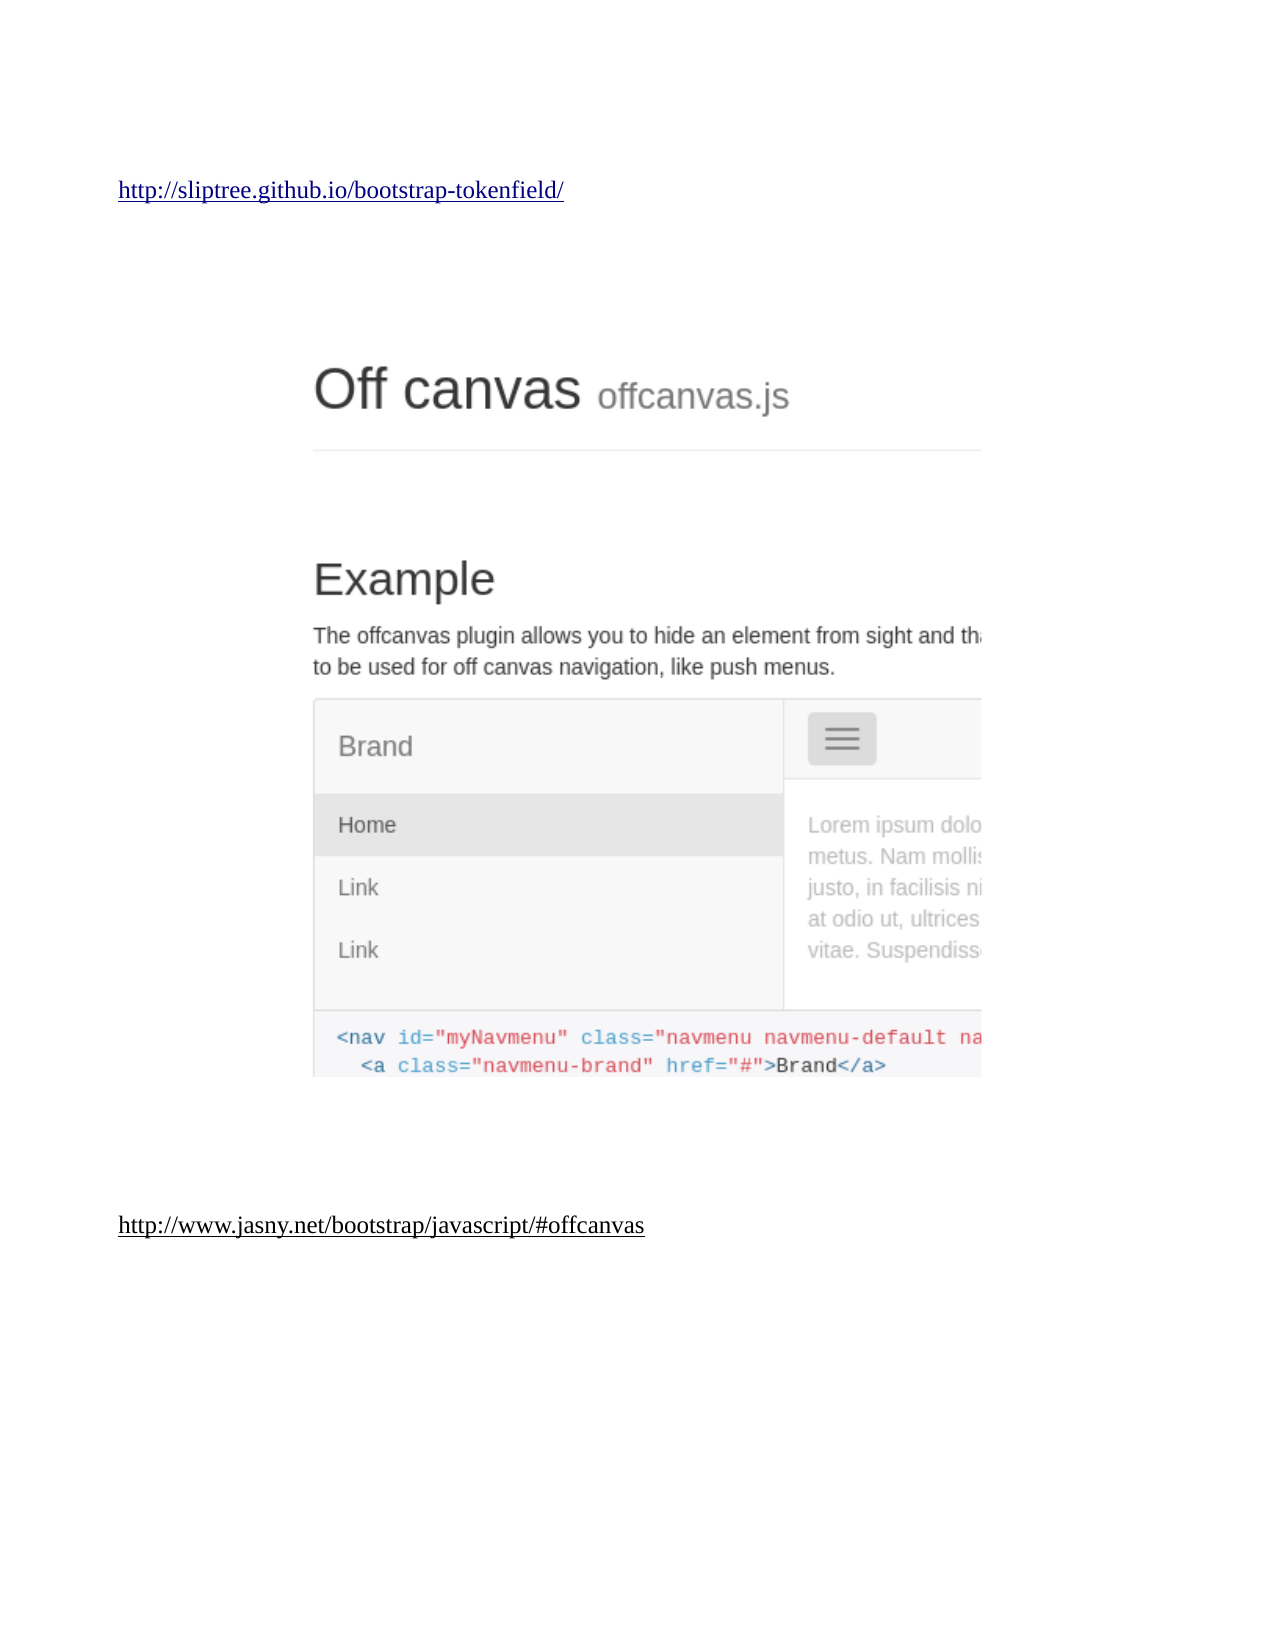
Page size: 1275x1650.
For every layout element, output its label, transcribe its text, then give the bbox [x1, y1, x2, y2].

text http://www.jasny.net/bootstrap/javascript/#offcanvas [118, 1211, 1157, 1239]
picture [293, 348, 982, 1077]
text http://sliptree.github.io/bootstrap-tokenfield/ [118, 176, 1157, 204]
